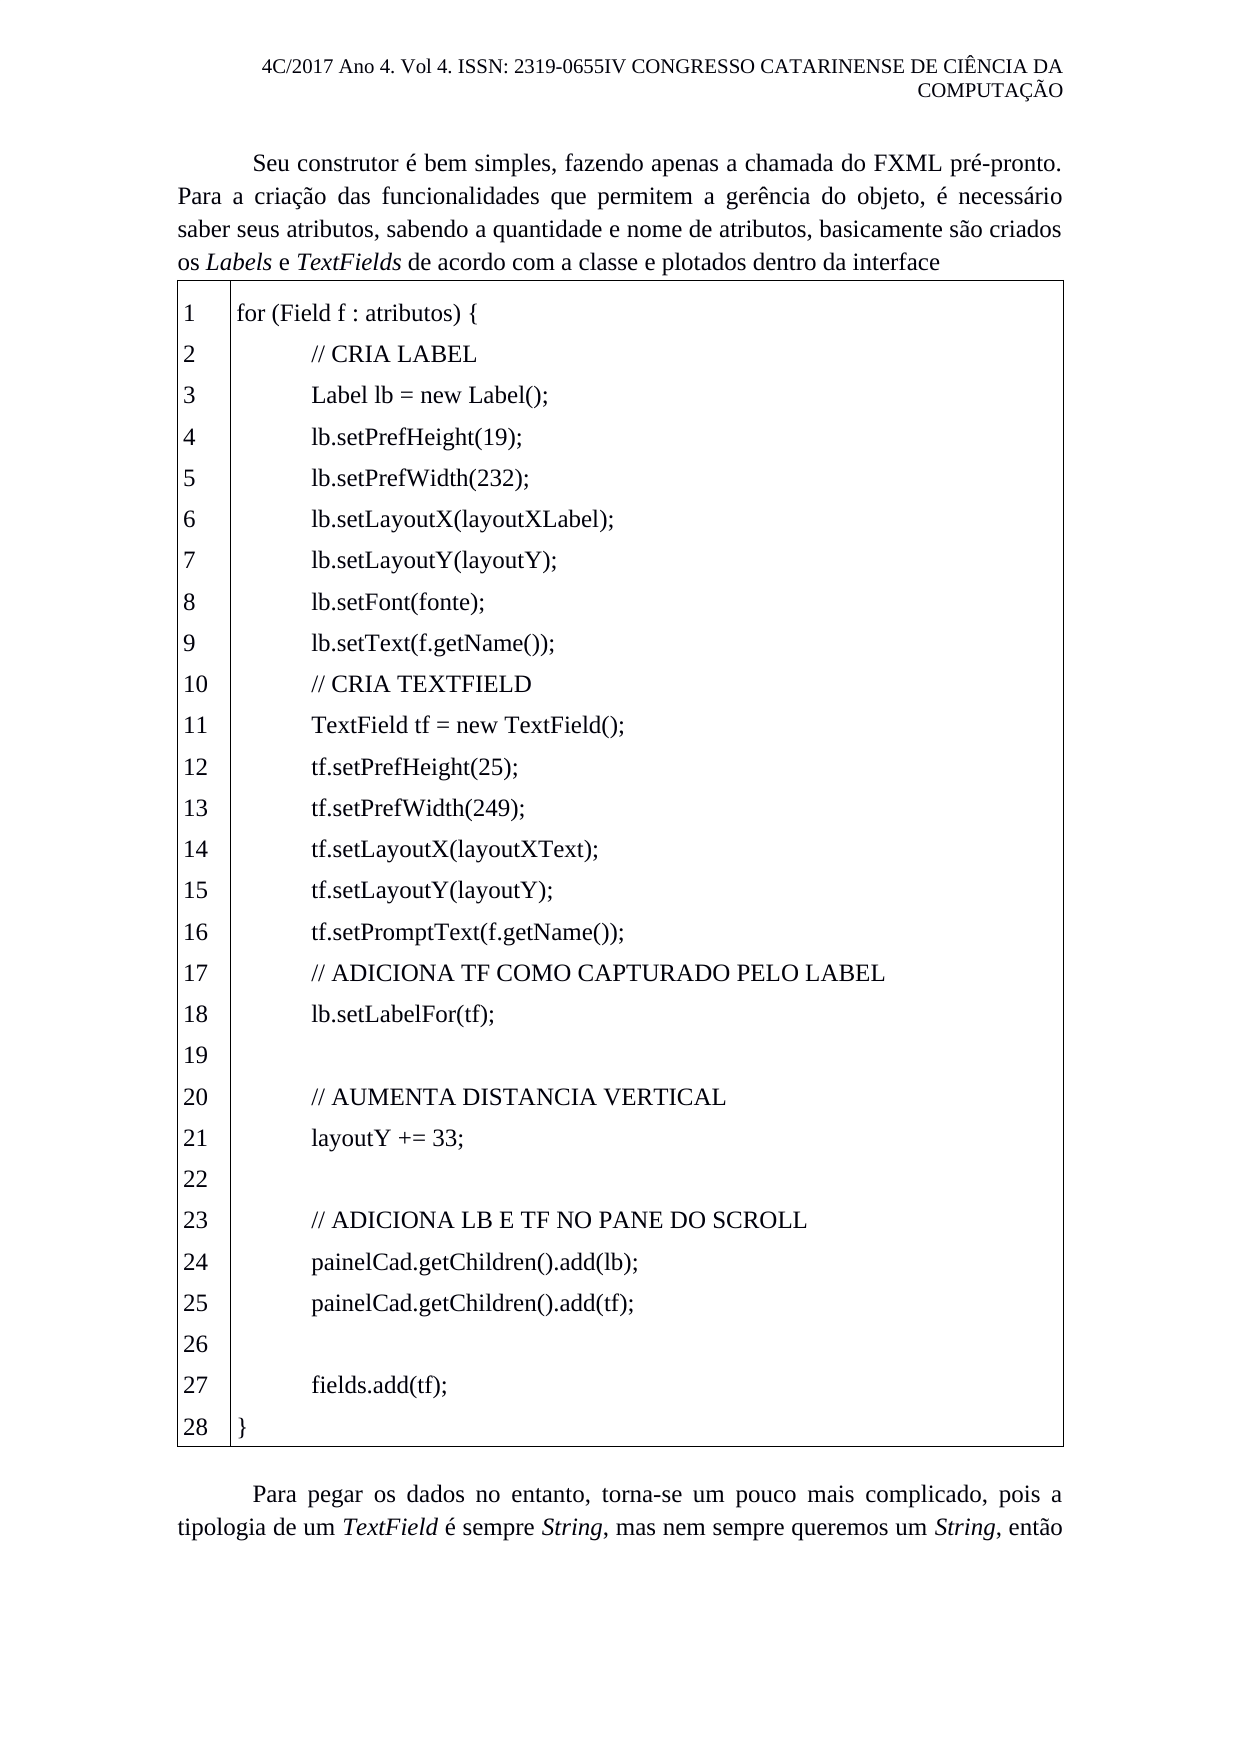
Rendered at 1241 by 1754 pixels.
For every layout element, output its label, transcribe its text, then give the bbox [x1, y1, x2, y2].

text Seu construtor é bem simples, fazendo apenas a chamada do FXML pré-pronto. Para a criação das funcionalidades que permitem a gerência do objeto, é necessário saber seus atributos, sabendo a quantidade e nome de atributos, basicamente são criados os Labels e TextFields de acordo com a classe e plotados dentro da interface [177, 148, 1063, 276]
table_header for (Field f : atributos) { // CRIA LABEL Label lb = new Label(); lb.setPrefHeight(19); lb.setPrefWidth(232); lb.setLayoutX(layoutXLabel); lb.setLayoutY(layoutY); lb.setFont(fonte); lb.setText(f.getName()); // CRIA TEXTFIELD TextField tf = new TextField(); tf.setPrefHeight(25); tf.setPrefWidth(249); tf.setLayoutX(layoutXText); tf.setLayoutY(layoutY); tf.setPromptText(f.getName()); // ADICIONA TF COMO CAPTURADO PELO LABEL lb.setLabelFor(tf); // AUMENTA DISTANCIA VERTICAL layoutY += 33; // ADICIONA LB E TF NO PANE DO SCROLL painelCad.getChildren().add(lb); painelCad.getChildren().add(tf); fields.add(tf); } [231, 281, 1063, 1446]
table_header 1 2 3 4 5 6 7 8 9 10 11 12 13 14 15 16 17 18 19 20 21 22 23 24 25 26 27 28 [178, 281, 230, 1446]
text Para pegar os dados no entanto, torna-se um pouco mais complicado, pois a tipologia de um TextField é sempre String, mas nem sempre queremos um String, então [177, 1479, 1063, 1541]
